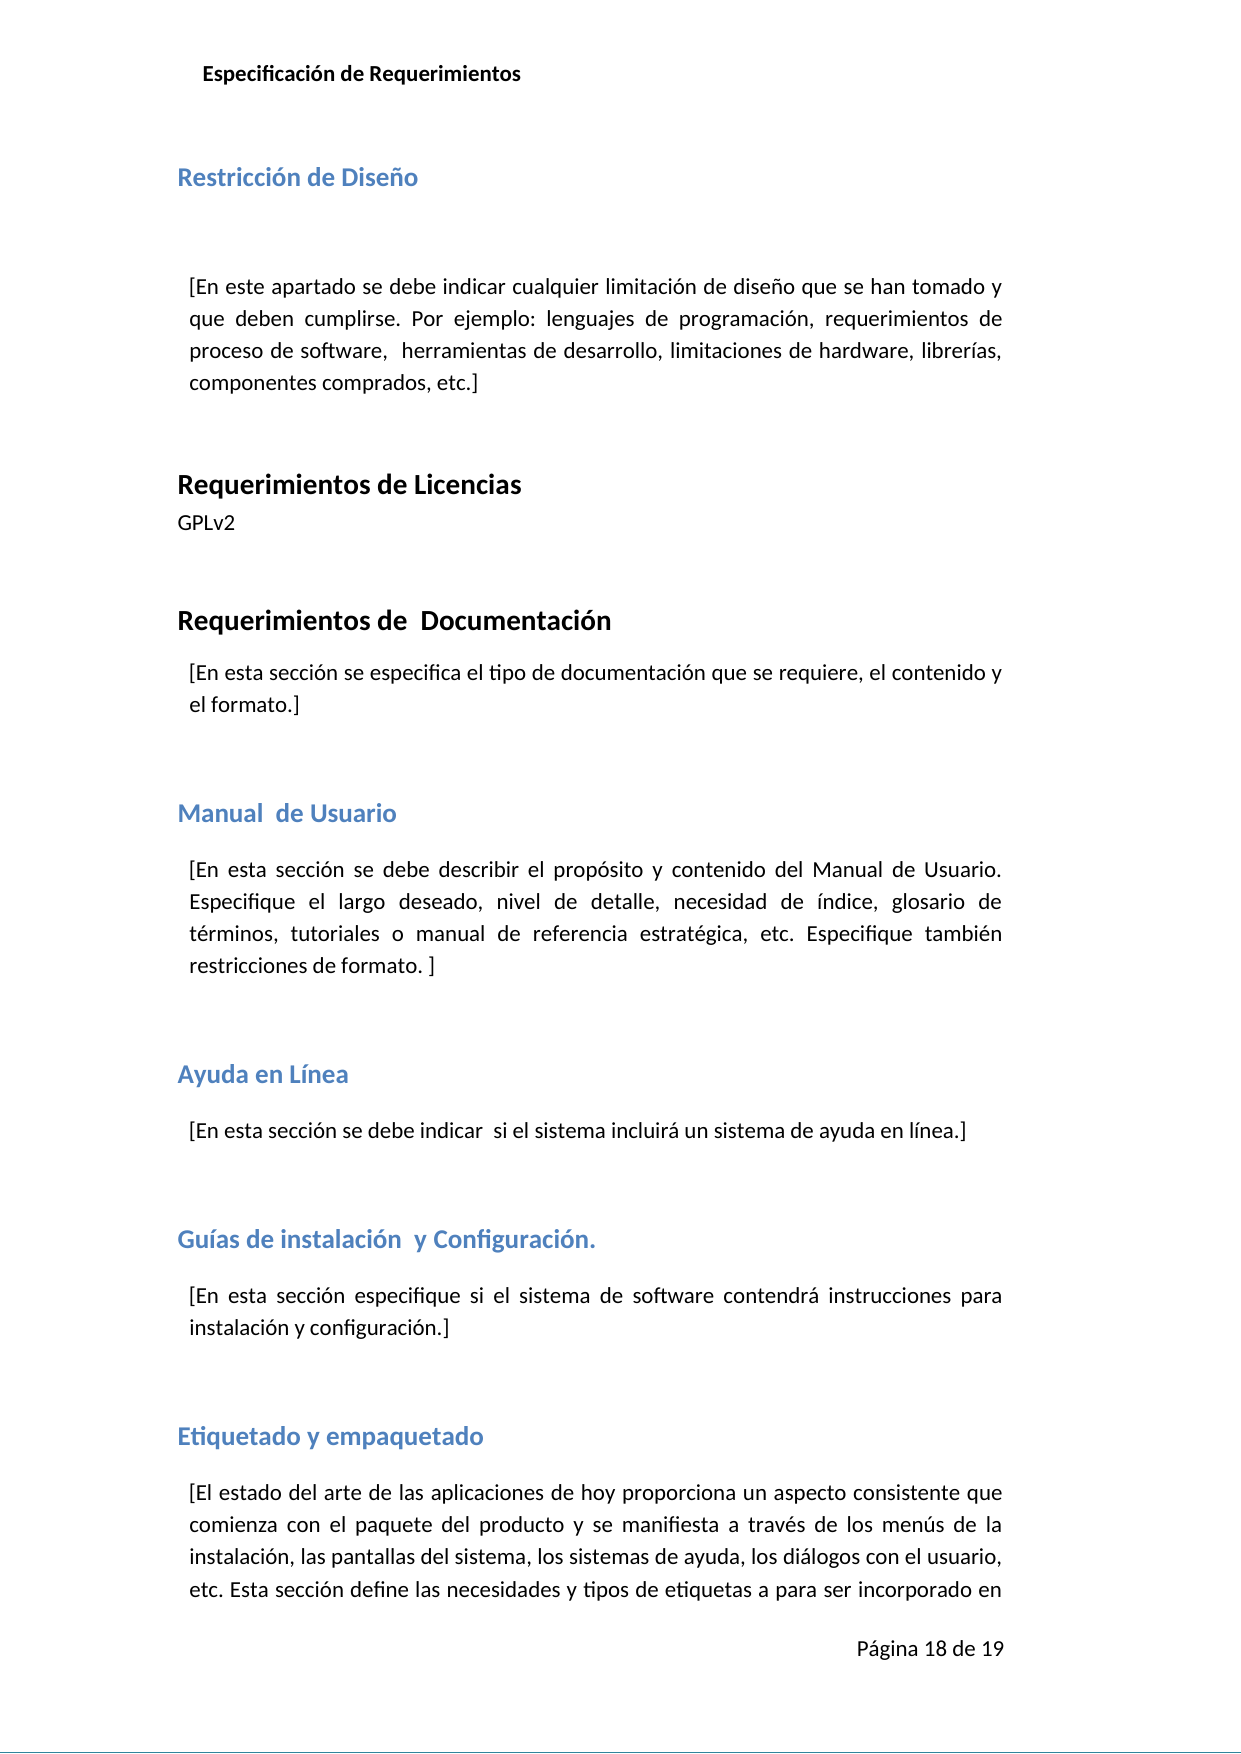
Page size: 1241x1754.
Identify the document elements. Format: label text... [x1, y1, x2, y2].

text Requerimientos de Documentación [177, 602, 1004, 637]
text Ayuda en Línea [177, 1058, 1004, 1091]
text Requerimientos de Licencias [177, 466, 1004, 502]
text [En esta sección se especifica el tipo de documentación que se requiere, el contenido y el formato.] [188, 658, 1004, 718]
text [En esta sección se debe indicar si el sistema incluirá un sistema de ayuda en línea.] [188, 1116, 1004, 1144]
text [En este apartado se debe indicar cualquier limitación de diseño que se han tomado y que deben cumplirse. Por ejemplo: lenguajes de programación, requerimientos de proceso de software, herramientas de desarrollo, limitaciones de hardware, librerías, componentes comprados, etc.] [188, 272, 1004, 396]
text Manual de Usuario [177, 796, 1004, 829]
text [En esta sección especifique si el sistema de software contendrá instrucciones para instalación y configuración.] [188, 1281, 1004, 1341]
text [En esta sección se debe describir el propósito y contenido del Manual de Usuario. Especifique el largo deseado, nivel de detalle, necesidad de índice, glosario de términos, tutoriales o manual de referencia estratégica, etc. Especifique también restricciones de formato. ] [188, 855, 1004, 979]
text [El estado del arte de las aplicaciones de hoy proporciona un aspecto consistente que comienza con el paquete del producto y se manifiesta a través de los menús de la instalación, las pantallas del sistema, los sistemas de ayuda, los diálogos con el usuario, etc. Esta sección define las necesidades y tipos de etiquetas a para ser incorporado en [188, 1478, 1004, 1603]
text Etiquetado y empaquetado [177, 1419, 1004, 1452]
text Guías de instalación y Configuración. [177, 1222, 1004, 1255]
text Restricción de Diseño [177, 160, 1004, 193]
text GPLv2 [177, 508, 1004, 536]
